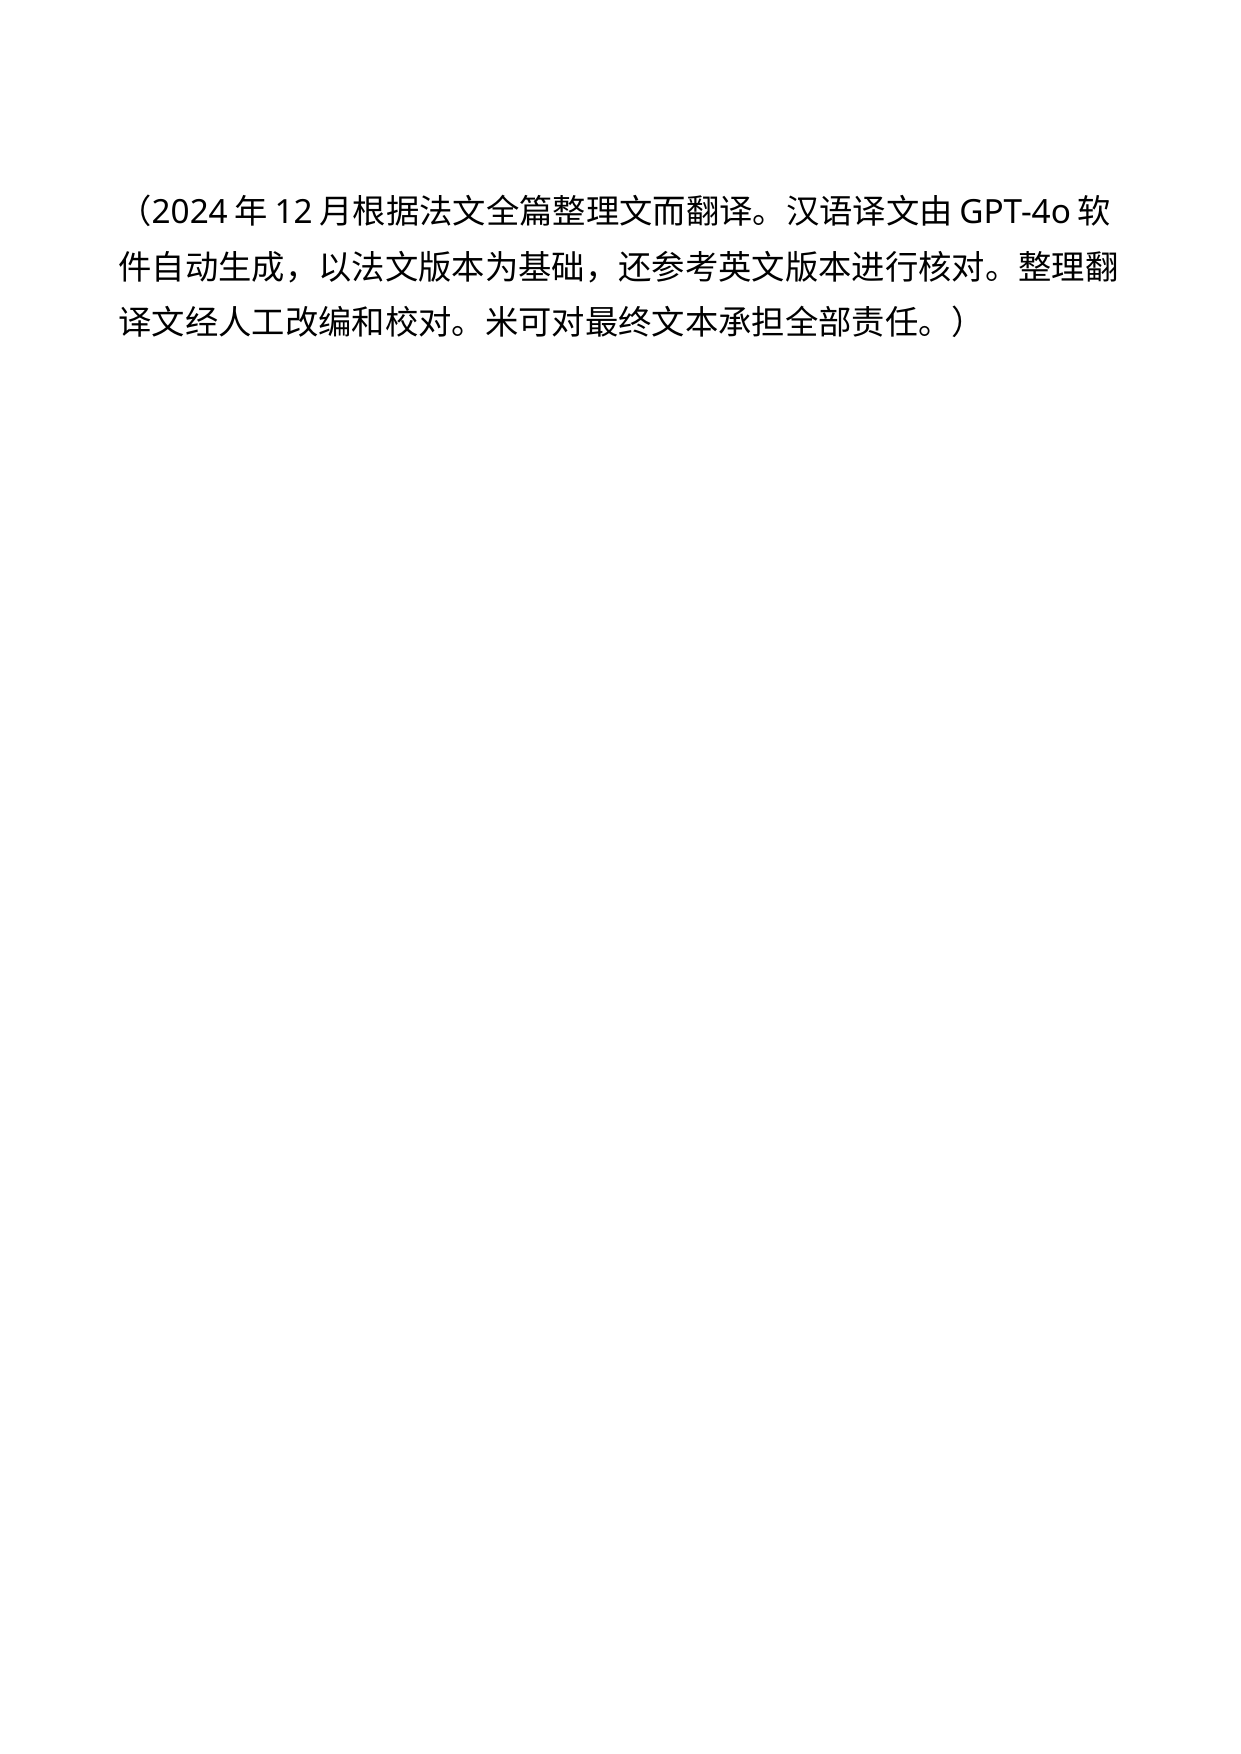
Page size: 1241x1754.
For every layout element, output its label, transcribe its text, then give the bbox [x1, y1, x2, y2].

text （2024年12月根据法文全篇整理文而翻译。汉语译文由GPT-4o软件自动生成，以法文版本为基础，还参考英文版本进行核对。整理翻译文经人工改编和校对。米可对最终文本承担全部责任。） [118, 185, 1122, 344]
